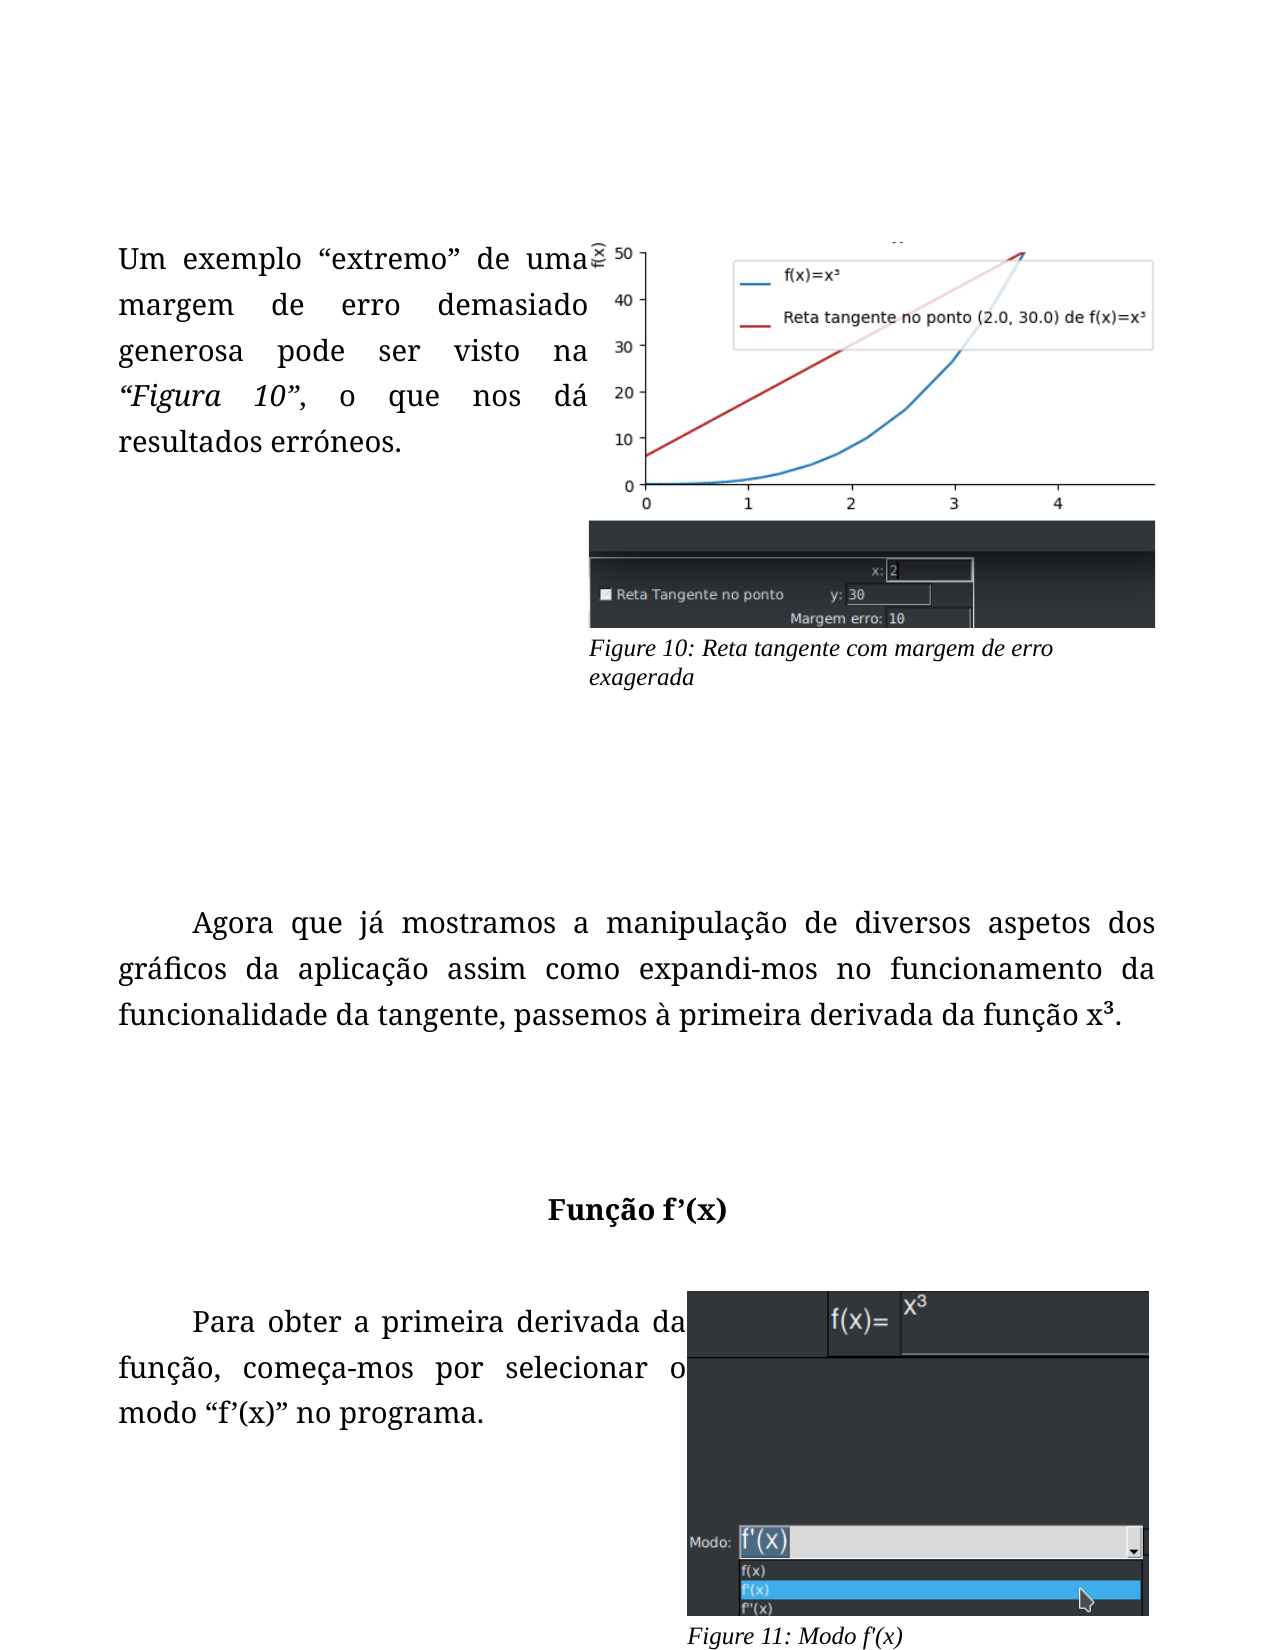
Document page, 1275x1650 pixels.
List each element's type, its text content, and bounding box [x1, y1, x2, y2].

picture [588, 242, 1156, 628]
picture [687, 1291, 1149, 1616]
subtitle Para obter a primeira derivada da função, começa-mos por selecionar o modo “f’(x)” no programa. [118, 1302, 687, 1432]
subtitle [687, 1279, 1149, 1291]
subtitle Um exemplo “extremo” de uma margem de erro demasiado generosa pode ser visto na “Figura 10”, o que nos dá resultados erróneos. [118, 230, 1157, 461]
subtitle Agora que já mostramos a manipulação de diversos aspetos dos gráficos da aplicação assim como expandi-mos no funcionamento da funcionalidade da tangente, passemos à primeira derivada da função x³. [118, 903, 1157, 1034]
text Figure 10: Reta tangente com margem de erro exagerada [589, 628, 1155, 691]
subtitle Função f’(x) [118, 1189, 1157, 1229]
text Figure 11: Modo f'(x) [687, 1616, 1149, 1650]
